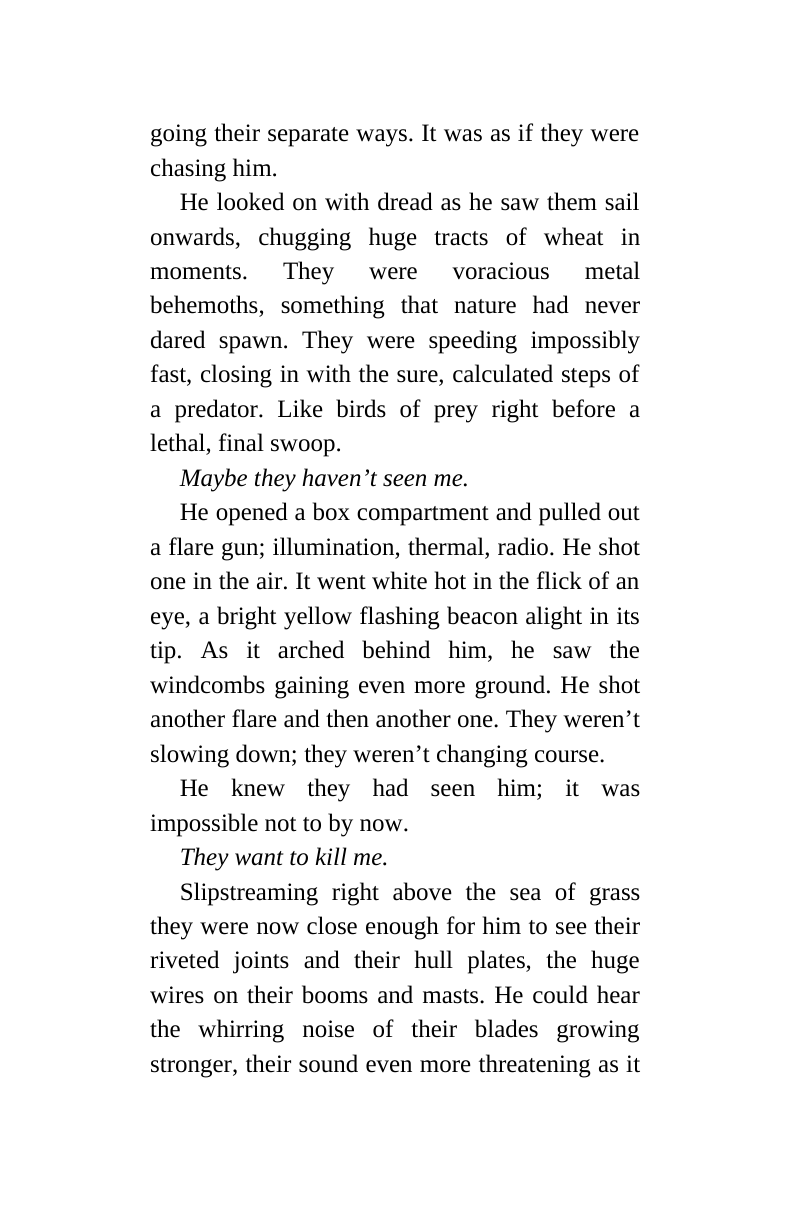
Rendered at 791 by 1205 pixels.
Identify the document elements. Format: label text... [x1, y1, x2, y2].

text Slipstreaming right above the sea of grass they were now close enough for him to see their riveted joints and their hull plates, the huge wires on their booms and masts. He could hear the whirring noise of their blades growing stronger, their sound even more threatening as it [150, 877, 640, 1078]
text going their separate ways. It was as if they were chasing him. [150, 118, 640, 181]
text Maybe they haven’t seen me. [150, 463, 640, 492]
text He knew they had seen him; it was impossible not to by now. [150, 773, 640, 836]
text He looked on with dread as he saw them sail onwards, chugging huge tracts of wheat in moments. They were voracious metal behemoths, something that nature had never dared spawn. They were speeding impossibly fast, closing in with the sure, calculated steps of a predator. Like birds of prey right before a lethal, final swoop. [150, 187, 640, 457]
text They want to kill me. [150, 842, 640, 871]
text He opened a box compartment and pulled out a flare gun; illumination, thermal, radio. He shot one in the air. It went white hot in the flick of an eye, a bright yellow flashing beacon alight in its tip. As it arched behind him, he saw the windcombs gaining even more ground. He shot another flare and then another one. They weren’t slowing down; they weren’t changing course. [150, 497, 640, 767]
